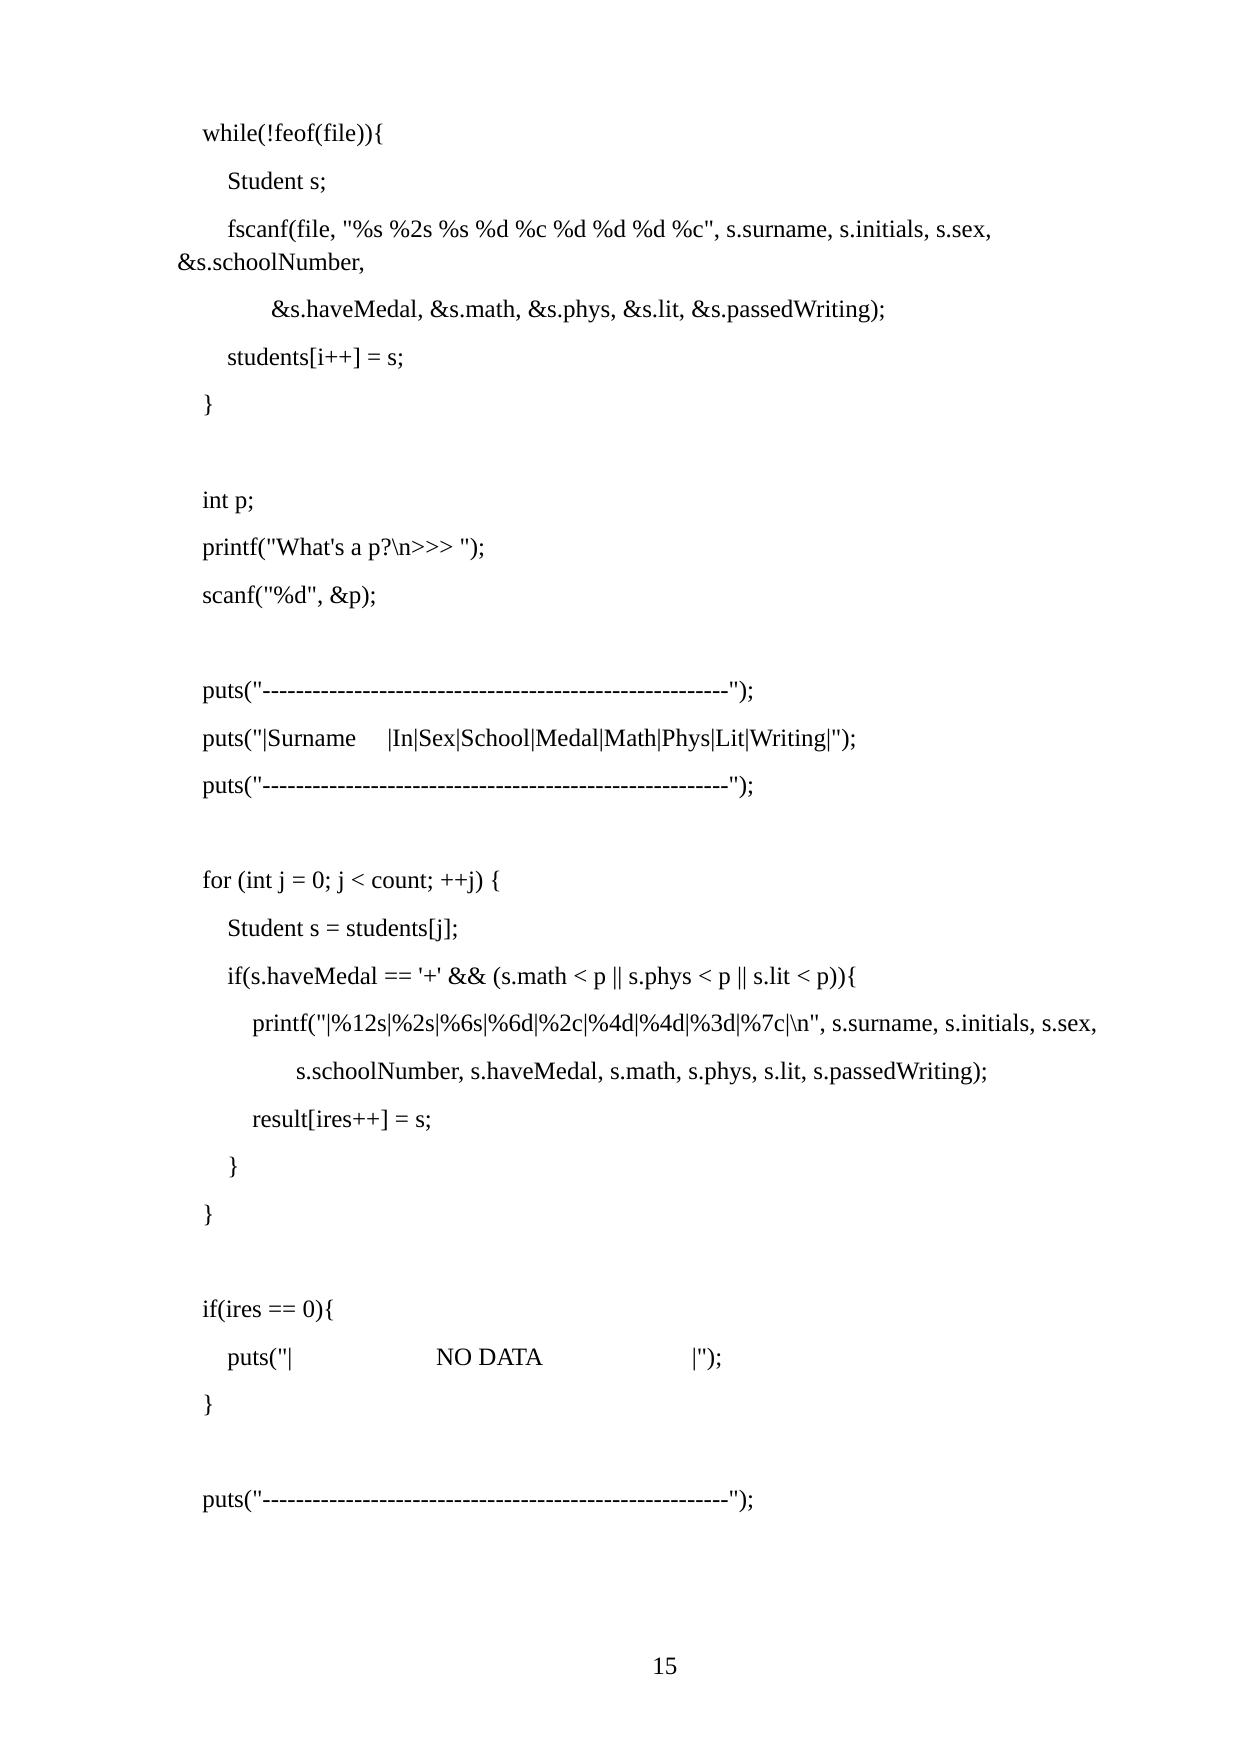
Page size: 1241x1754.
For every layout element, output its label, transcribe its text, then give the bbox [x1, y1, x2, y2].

text puts("--------------------------------------------------------"); [177, 770, 1152, 799]
text } [177, 1389, 1152, 1418]
text scanf("%d", &p); [177, 580, 1152, 609]
text students[i++] = s; [177, 342, 1152, 371]
text printf("|%12s|%2s|%6s|%6d|%2c|%4d|%4d|%3d|%7c|\n", s.surname, s.initials, s.sex, [177, 1008, 1152, 1037]
text puts("| NO DATA |"); [177, 1342, 1152, 1370]
text if(ires == 0){ [177, 1294, 1152, 1323]
text &s.haveMedal, &s.math, &s.phys, &s.lit, &s.passedWriting); [177, 294, 1152, 323]
text puts("--------------------------------------------------------"); [177, 1484, 1152, 1513]
text int p; [177, 485, 1152, 513]
text puts("--------------------------------------------------------"); [177, 675, 1152, 704]
text } [177, 1199, 1152, 1228]
text Student s; [177, 166, 1152, 195]
text result[ires++] = s; [177, 1104, 1152, 1132]
text } [177, 389, 1152, 418]
text printf("What's a p?\n>>> "); [177, 532, 1152, 561]
text fscanf(file, "%s %2s %s %d %c %d %d %d %c", s.surname, s.initials, s.sex, &s.schoolNumber, [177, 214, 1152, 276]
text } [177, 1151, 1152, 1180]
text puts("|Surname |In|Sex|School|Medal|Math|Phys|Lit|Writing|"); [177, 723, 1152, 752]
text while(!feof(file)){ [177, 118, 1152, 147]
text s.schoolNumber, s.haveMedal, s.math, s.phys, s.lit, s.passedWriting); [177, 1056, 1152, 1085]
text Student s = students[j]; [177, 913, 1152, 942]
text if(s.haveMedal == '+' && (s.math < p || s.phys < p || s.lit < p)){ [177, 961, 1152, 989]
text for (int j = 0; j < count; ++j) { [177, 866, 1152, 894]
